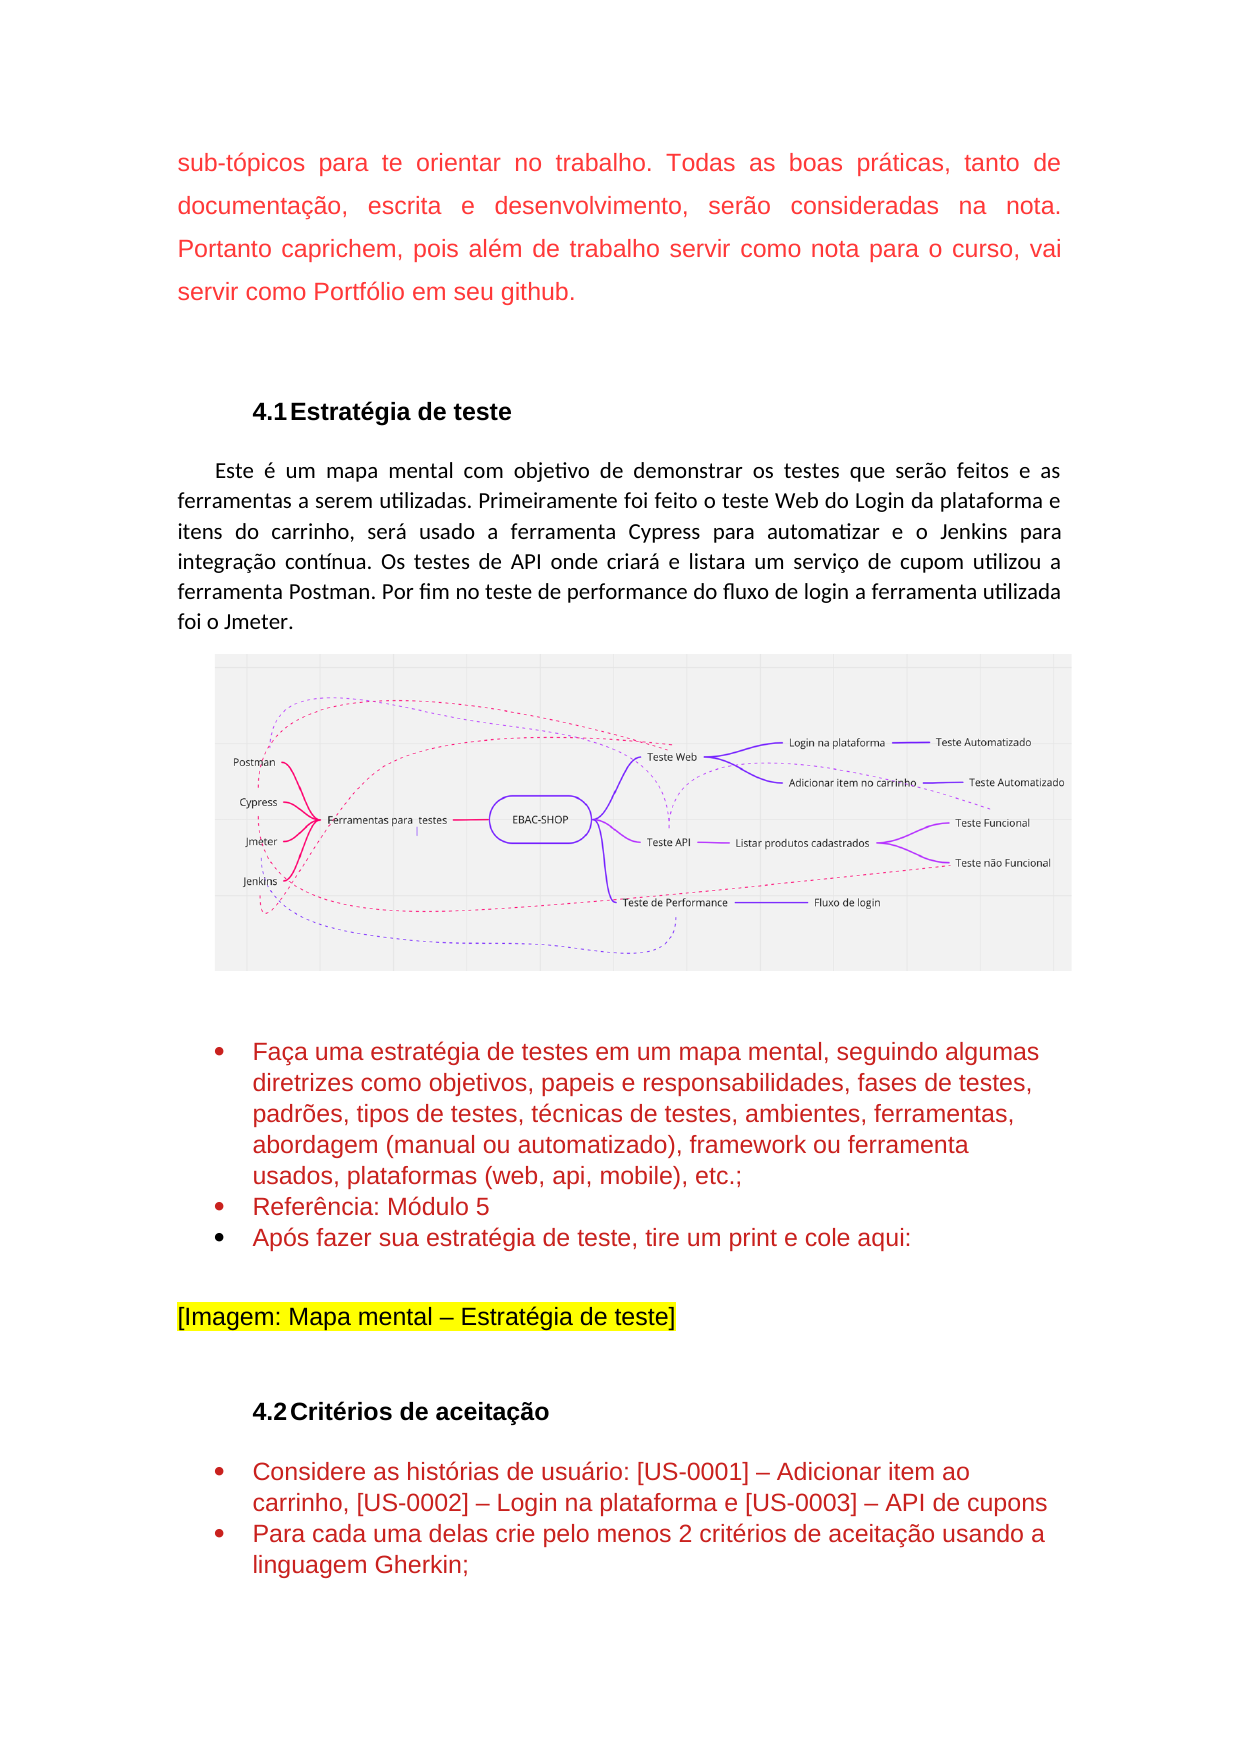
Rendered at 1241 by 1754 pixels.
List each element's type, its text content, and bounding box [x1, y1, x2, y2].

list Referência: Módulo 5 [215, 1192, 1063, 1221]
text sub-tópicos para te orientar no trabalho. Todas as boas práticas, tanto de documentação, escrita e desenvolvimento, serão consideradas na nota. Portanto caprichem, pois além de trabalho servir como nota para o curso, vai servir como Portfólio em seu github. [177, 148, 1063, 306]
text [Imagem: Mapa mental – Estratégia de teste] [177, 1302, 1063, 1331]
list Faça uma estratégia de testes em um mapa mental, seguindo algumas diretrizes como objetivos, papeis e responsabilidades, fases de testes, padrões, tipos de testes, técnicas de testes, ambientes, ferramentas, abordagem (manual ou automatizado), framework ou ferramenta usados, plataformas (web, api, mobile), etc.; [215, 1037, 1063, 1190]
text Este é um mapa mental com objetivo de demonstrar os testes que serão feitos e as ferramentas a serem utilizadas. Primeiramente foi feito o teste Web do Login da plataforma e itens do carrinho, será usado a ferramenta Cypress para automatizar e o Jenkins para integração contínua. Os testes de API onde criará e listara um serviço de cupom utilizou a ferramenta Postman. Por fim no teste de performance do fluxo de login a ferramenta utilizada foi o Jmeter. [177, 456, 1063, 635]
list Considere as histórias de usuário: [US-0001] – Adicionar item ao carrinho, [US-0002] – Login na plataforma e [US-0003] – API de cupons [215, 1457, 1063, 1517]
subtitle Critérios de aceitação [252, 1397, 1063, 1426]
list Após fazer sua estratégia de teste, tire um print e cole aqui: [215, 1223, 1063, 1283]
list Para cada uma delas crie pelo menos 2 critérios de aceitação usando a linguagem Gherkin; [215, 1519, 1063, 1579]
subtitle Estratégia de teste [252, 397, 1063, 425]
picture [214, 654, 1072, 971]
